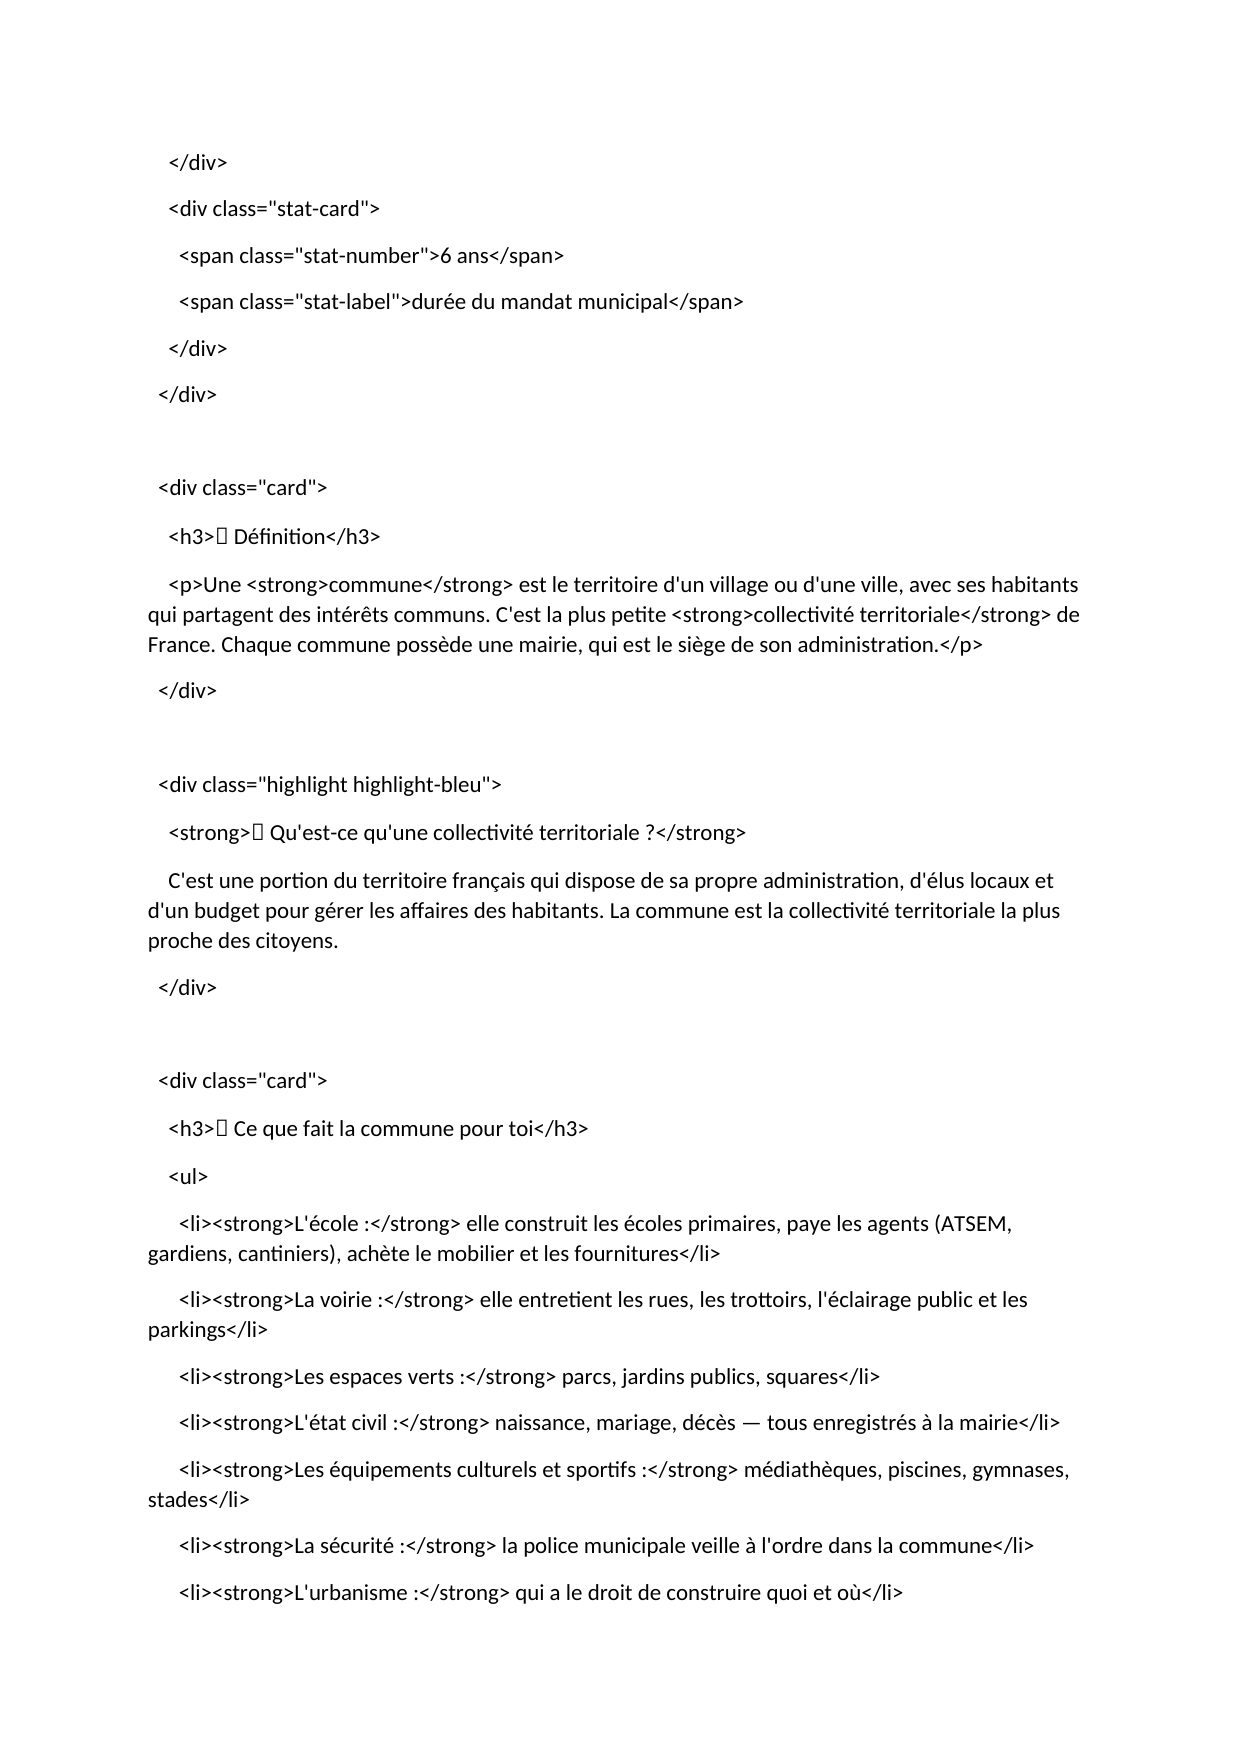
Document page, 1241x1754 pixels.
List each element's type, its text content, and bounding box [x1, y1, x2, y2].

text <li><strong>L'école :</strong> elle construit les écoles primaires, paye les agents (ATSEM, gardiens, cantiniers), achète le mobilier et les fournitures</li> [148, 1209, 1093, 1267]
text <li><strong>Les équipements culturels et sportifs :</strong> médiathèques, piscines, gymnases, stades</li> [148, 1455, 1093, 1513]
text C'est une portion du territoire français qui dispose de sa propre administration, d'élus locaux et d'un budget pour gérer les affaires des habitants. La commune est la collectivité territoriale la plus proche des citoyens. [148, 866, 1093, 954]
text </div> [148, 677, 1093, 704]
text <p>Une <strong>commune</strong> est le territoire d'un village ou d'une ville, avec ses habitants qui partagent des intérêts communs. C'est la plus petite <strong>collectivité territoriale</strong> de France. Chaque commune possède une mairie, qui est le siège de son administration.</p> [148, 570, 1093, 658]
text <div class="card"> [148, 473, 1093, 502]
text <ul> [148, 1162, 1093, 1191]
text </div> [148, 148, 1093, 176]
text <li><strong>L'urbanisme :</strong> qui a le droit de construire quoi et où</li> [148, 1578, 1093, 1606]
text <h3>🔧 Ce que fait la commune pour toi</h3> [148, 1112, 1093, 1144]
text <li><strong>Les espaces verts :</strong> parcs, jardins publics, squares</li> [148, 1362, 1093, 1390]
text <span class="stat-number">6 ans</span> [148, 241, 1093, 269]
text <strong>🤔 Qu'est-ce qu'une collectivité territoriale ?</strong> [148, 816, 1093, 847]
text </div> [148, 380, 1093, 408]
text <li><strong>La sécurité :</strong> la police municipale veille à l'ordre dans la commune</li> [148, 1532, 1093, 1559]
text <div class="card"> [148, 1066, 1093, 1094]
text <h3>📖 Définition</h3> [148, 520, 1093, 551]
text <div class="stat-card"> [148, 194, 1093, 222]
text <div class="highlight highlight-bleu"> [148, 770, 1093, 798]
text <li><strong>L'état civil :</strong> naissance, mariage, décès — tous enregistrés à la mairie</li> [148, 1408, 1093, 1437]
text <li><strong>La voirie :</strong> elle entretient les rues, les trottoirs, l'éclairage public et les parkings</li> [148, 1286, 1093, 1343]
text <span class="stat-label">durée du mandat municipal</span> [148, 287, 1093, 315]
text </div> [148, 334, 1093, 362]
text </div> [148, 973, 1093, 1001]
